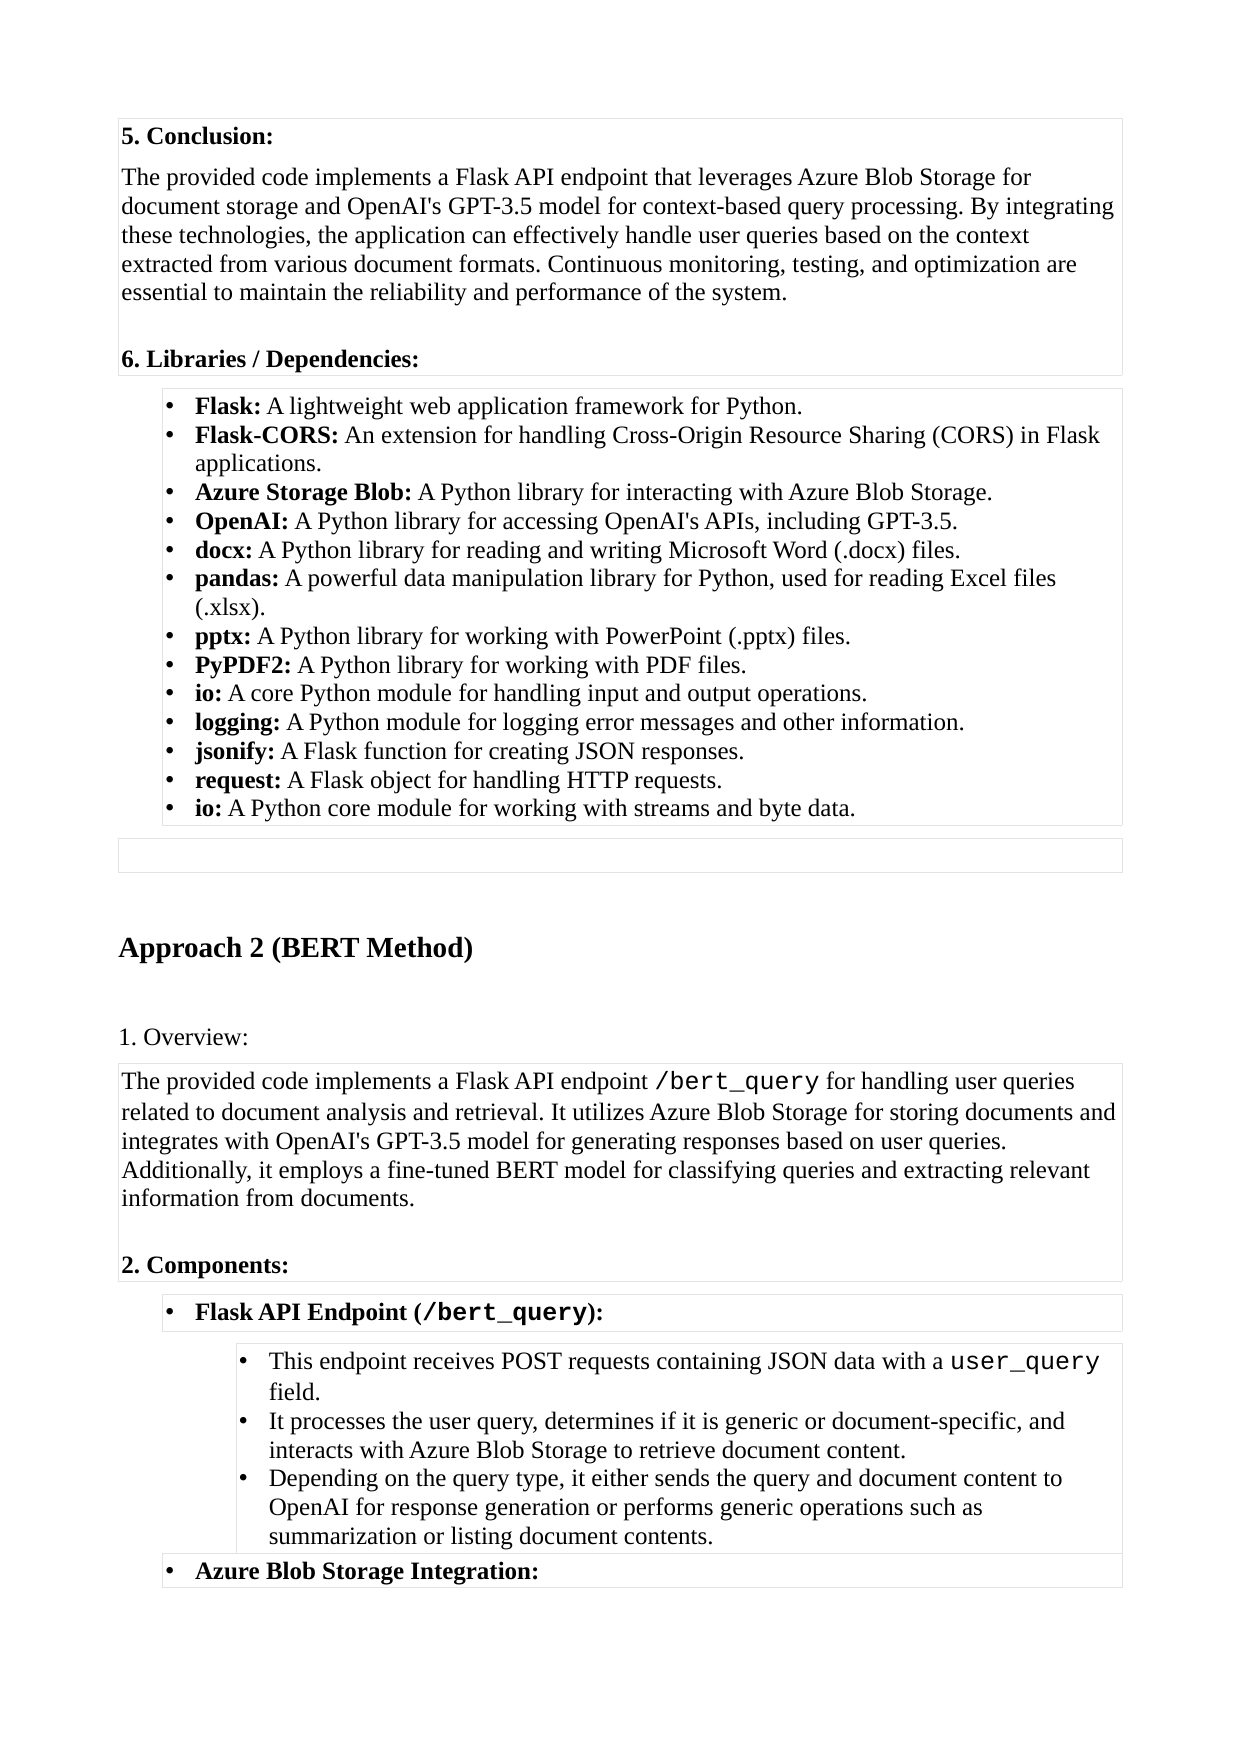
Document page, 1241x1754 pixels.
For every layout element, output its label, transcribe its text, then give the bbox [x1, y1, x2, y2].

list jsonify: A Flask function for creating JSON responses. [163, 733, 1122, 762]
list Flask: A lightweight web application framework for Python. [163, 389, 1122, 417]
list Azure Blob Storage Integration: [163, 1554, 1122, 1587]
list logging: A Python module for logging error messages and other information. [163, 704, 1122, 733]
list io: A Python core module for working with streams and byte data. [163, 790, 1122, 825]
list This endpoint receives POST requests containing JSON data with a user_query field. [237, 1344, 1122, 1403]
list pptx: A Python library for working with PowerPoint (.pptx) files. [163, 618, 1122, 647]
list docx: A Python library for reading and writing Microsoft Word (.docx) files. [163, 532, 1122, 560]
text The provided code implements a Flask API endpoint /bert_query for handling user queries related to document analysis and retrieval. It utilizes Azure Blob Storage for storing documents and integrates with OpenAI's GPT-3.5 model for generating responses based on user queries. Additionally, it employs a fine-tuned BERT model for classifying queries and extracting relevant information from documents. [119, 1064, 1122, 1212]
list Depending on the query type, it either sends the query and document content to OpenAI for response generation or performs generic operations such as summarization or listing document contents. [237, 1460, 1122, 1553]
list request: A Flask object for handling HTTP requests. [163, 762, 1122, 790]
text Approach 2 (BERT Method) [118, 930, 1122, 963]
subtitle 1. Overview: [118, 1022, 1122, 1051]
subtitle 2. Components: [119, 1247, 1122, 1281]
text The provided code implements a Flask API endpoint that leverages Azure Blob Storage for document storage and OpenAI's GPT-3.5 model for context-based query processing. By integrating these technologies, the application can effectively handle user queries based on the context extracted from various document formats. Continuous monitoring, testing, and optimization are essential to maintain the reliability and performance of the system. [119, 159, 1122, 306]
list Flask API Endpoint (/bert_query): [163, 1295, 1122, 1331]
subtitle 5. Conclusion: [119, 119, 1122, 150]
list OpenAI: A Python library for accessing OpenAI's APIs, including GPT-3.5. [163, 503, 1122, 532]
list It processes the user query, determines if it is generic or document-specific, and interacts with Azure Blob Storage to retrieve document content. [237, 1403, 1122, 1460]
list Flask-CORS: An extension for handling Cross-Origin Resource Sharing (CORS) in Flask applications. [163, 417, 1122, 474]
list PyPDF2: A Python library for working with PDF files. [163, 647, 1122, 675]
list io: A core Python module for handling input and output operations. [163, 675, 1122, 704]
list Azure Storage Blob: A Python library for interacting with Azure Blob Storage. [163, 474, 1122, 503]
subtitle 6. Libraries / Dependencies: [119, 341, 1122, 375]
list pandas: A powerful data manipulation library for Python, used for reading Excel files (.xlsx). [163, 560, 1122, 618]
